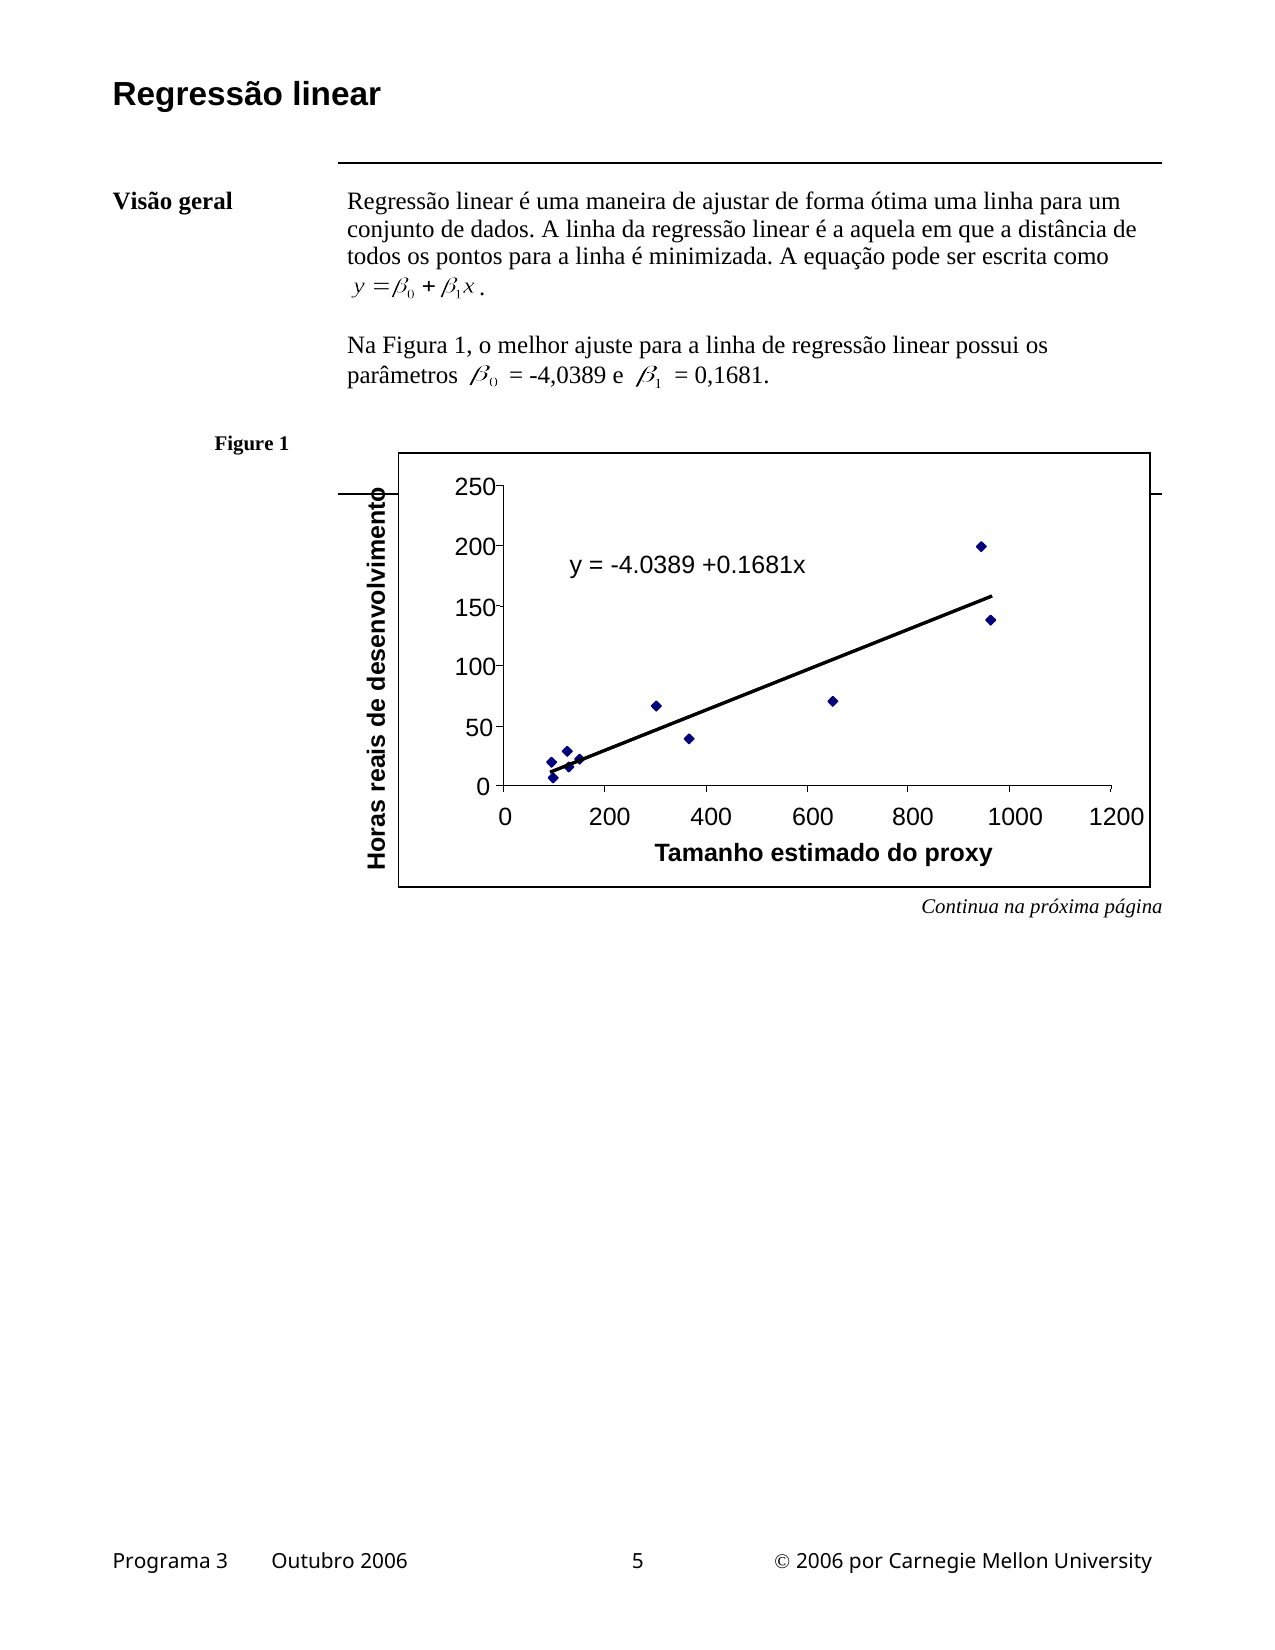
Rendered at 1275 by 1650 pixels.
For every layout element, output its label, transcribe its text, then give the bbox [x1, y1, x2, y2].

table_header Visão geral [94, 187, 337, 420]
table_header Regressão linear é uma maneira de ajustar de forma ótima uma linha para um conjunto de dados. A linha da regressão linear é a aquela em que a distância de todos os pontos para a linha é minimizada. A equação pode ser escrita como . Na Figura 1, o melhor ajuste para a linha de regressão linear possui os parâmetros = -4,0389 e = 0,1681. [338, 187, 1181, 420]
text Figure 1 [112, 432, 1162, 455]
title Regressão linear [112, 75, 1162, 112]
text Continua na próxima página [337, 494, 1162, 918]
